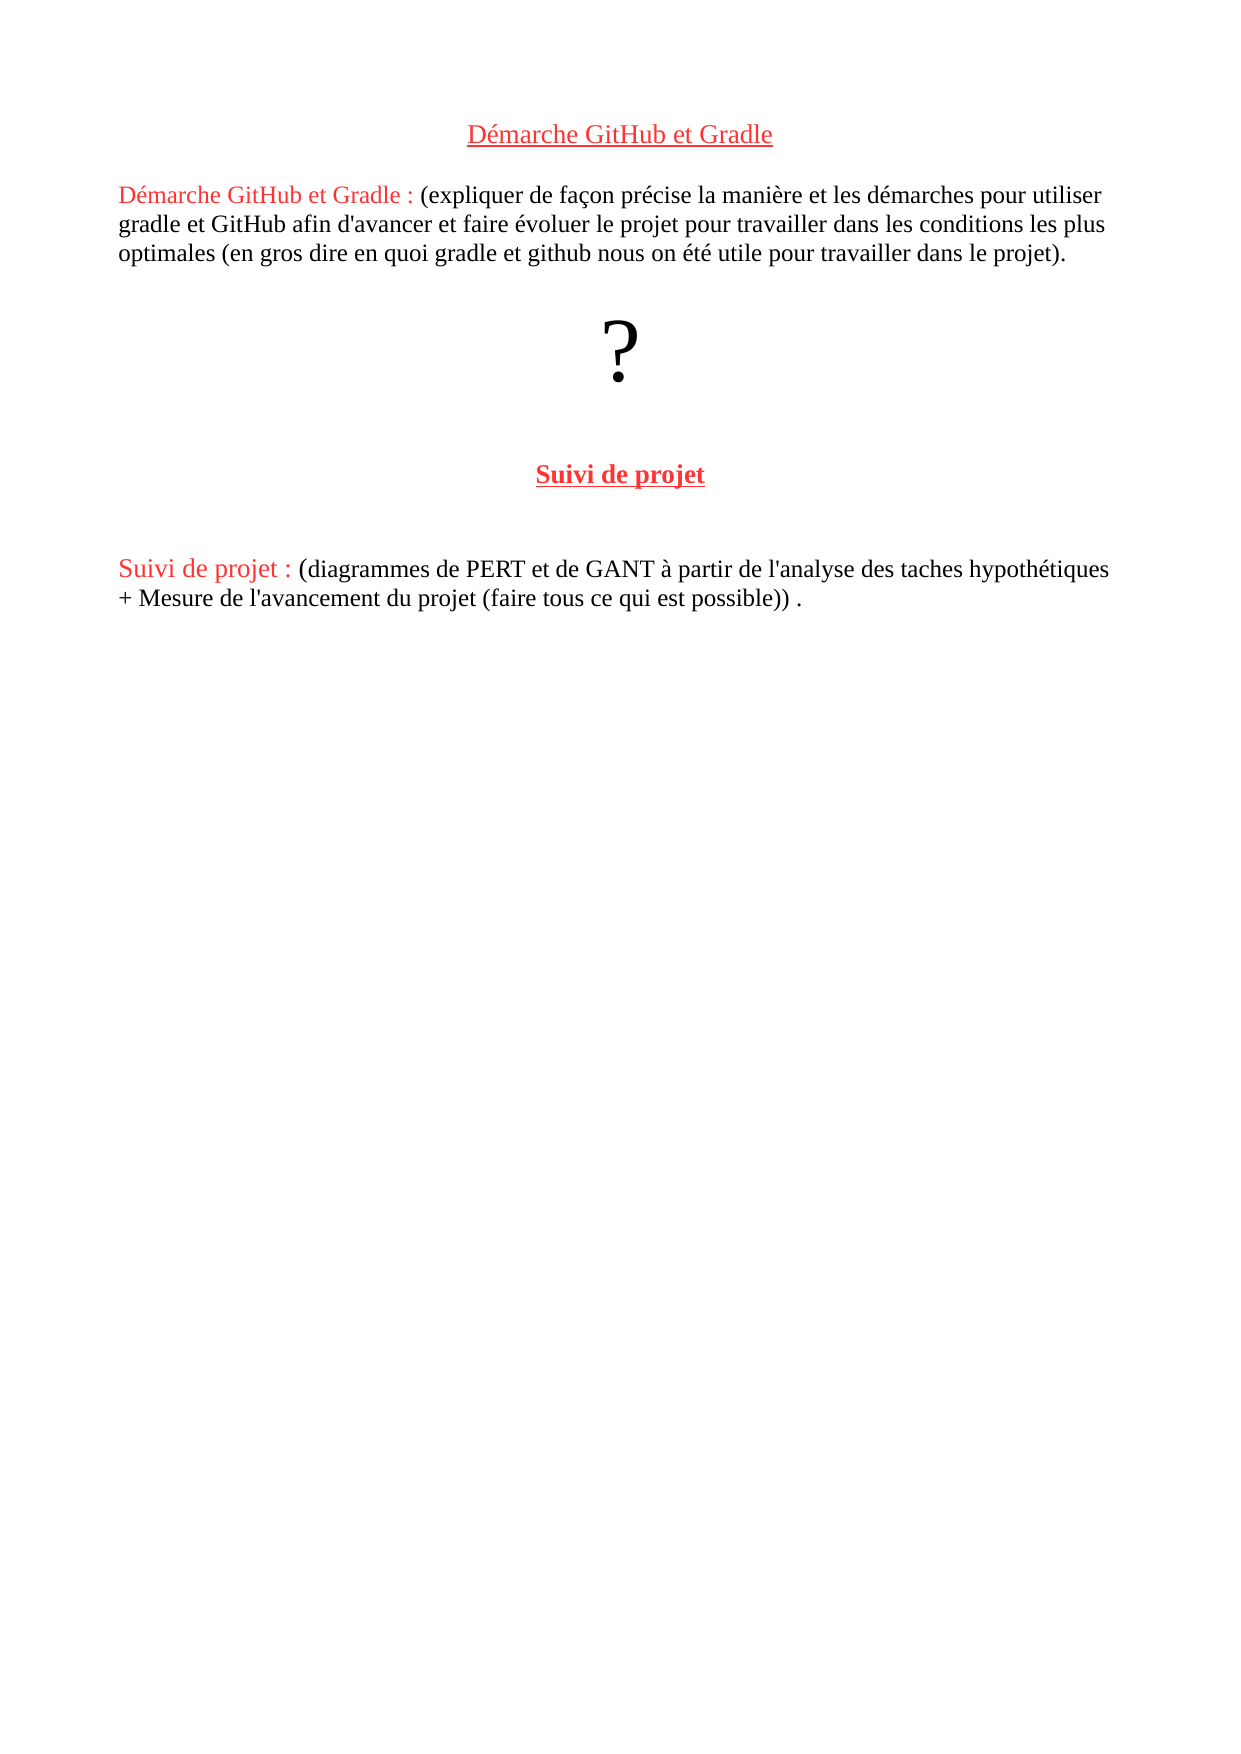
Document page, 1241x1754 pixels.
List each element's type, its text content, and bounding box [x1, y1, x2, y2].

text Démarche GitHub et Gradle [118, 118, 1122, 149]
text Suivi de projet : (diagrammes de PERT et de GANT à partir de l'analyse des taches hypothétiques + Mesure de l'avancement du projet (faire tous ce qui est possible)) . [118, 552, 1122, 612]
text ? [118, 295, 1122, 401]
text Démarche GitHub et Gradle : (expliquer de façon précise la manière et les démarches pour utiliser gradle et GitHub afin d'avancer et faire évoluer le projet pour travailler dans les conditions les plus optimales (en gros dire en quoi gradle et github nous on été utile pour travailler dans le projet). [118, 180, 1122, 267]
text Suivi de projet [118, 458, 1122, 489]
